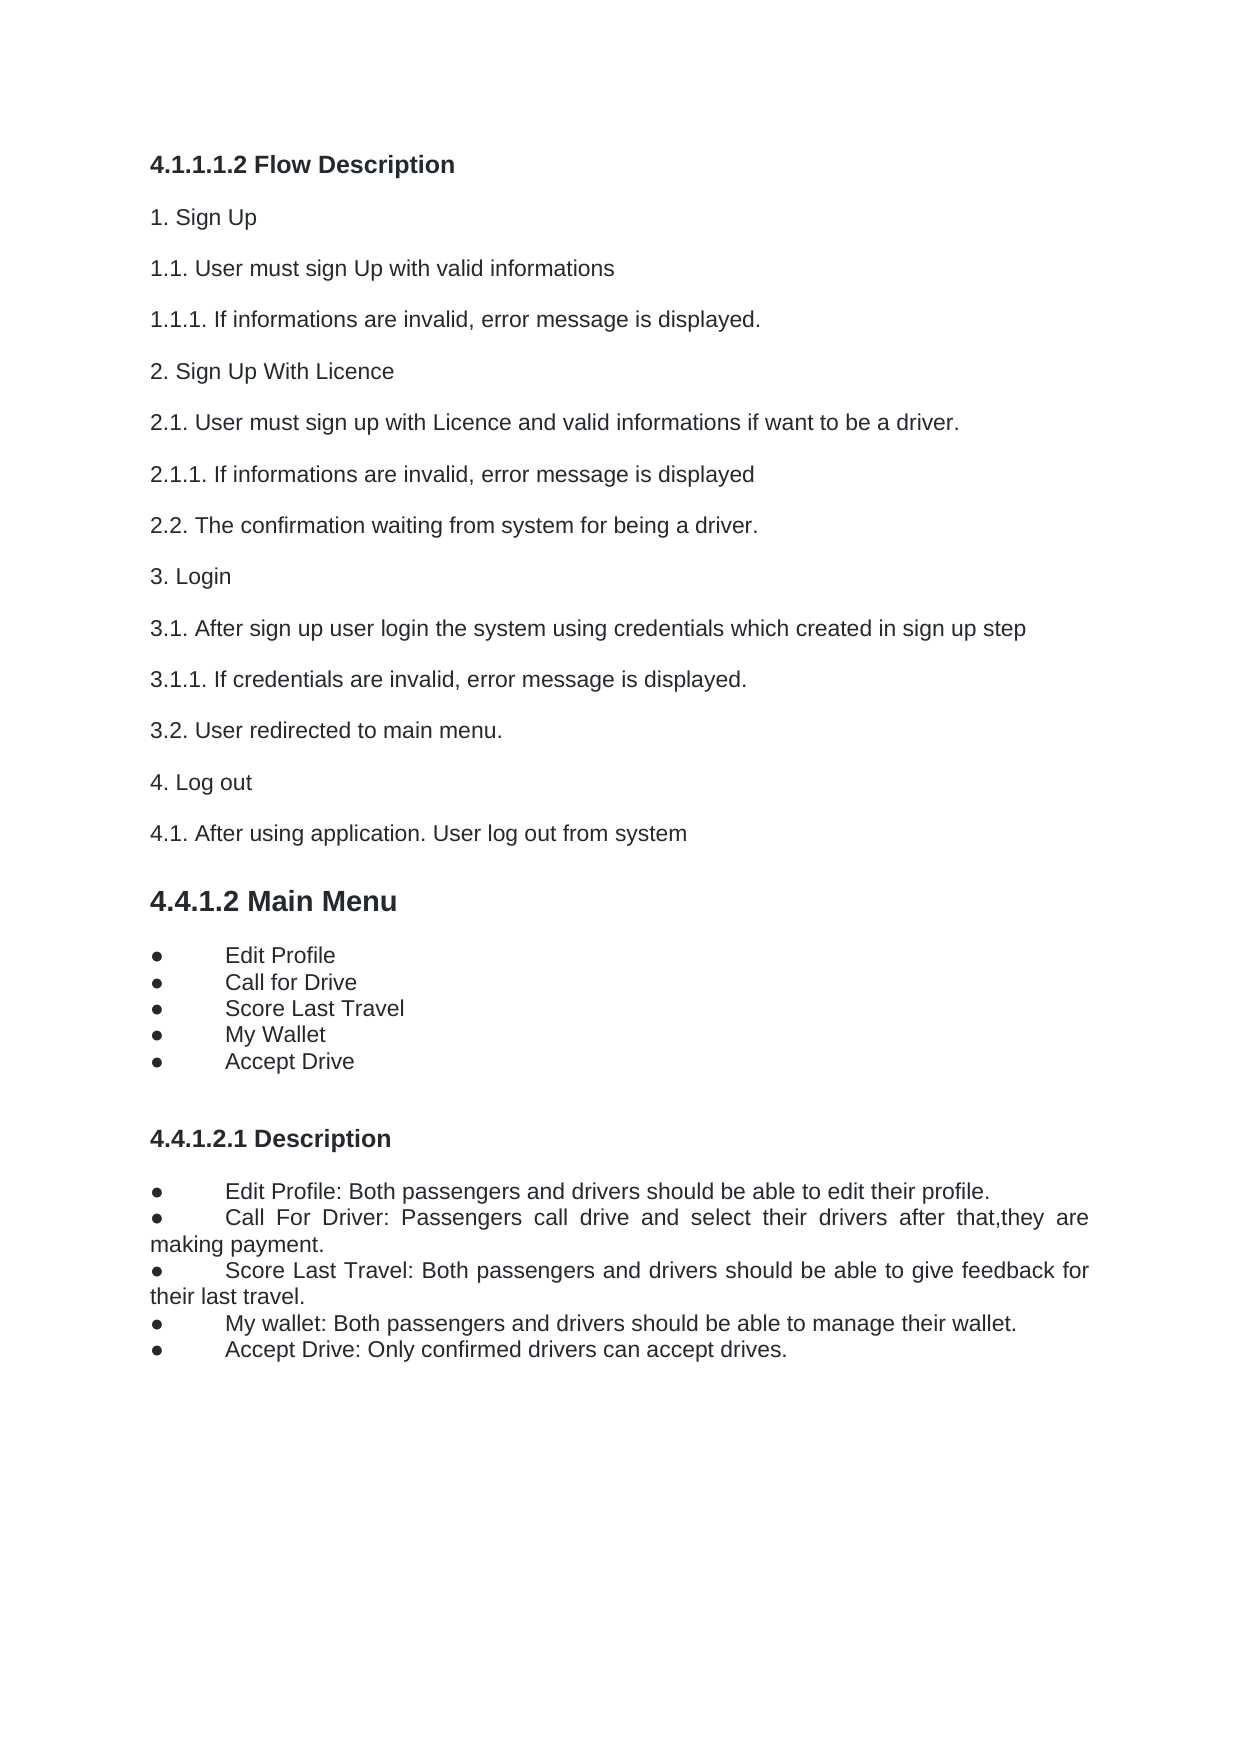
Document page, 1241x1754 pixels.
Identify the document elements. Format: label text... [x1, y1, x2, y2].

text 2. Sign Up With Licence [150, 358, 1090, 384]
text 3.1. After sign up user login the system using credentials which created in sign up step [150, 614, 1090, 641]
text 3.1.1. If credentials are invalid, error message is displayed. [150, 666, 1090, 692]
text 2.1.1. If informations are invalid, error message is displayed [150, 461, 1090, 487]
text 3.2. User redirected to main menu. [150, 717, 1090, 744]
text 1.1. User must sign Up with valid informations [150, 255, 1090, 281]
list Call For Driver: Passengers call drive and select their drivers after that,they are making payment. [150, 1204, 1090, 1257]
text 4.4.1.2.1 Description [150, 1124, 1090, 1153]
list Accept Drive: Only confirmed drivers can accept drives. [150, 1336, 1090, 1362]
text 4.1.1.1.2 Flow Description [150, 150, 1090, 179]
text 4. Log out [150, 769, 1090, 795]
text 1.1.1. If informations are invalid, error message is displayed. [150, 306, 1090, 333]
text 2.1. User must sign up with Licence and valid informations if want to be a driver. [150, 409, 1090, 436]
list Score Last Travel [150, 995, 1090, 1021]
list Edit Profile: Both passengers and drivers should be able to edit their profile. [150, 1178, 1090, 1204]
subtitle 4.4.1.2 Main Menu [150, 884, 1090, 917]
text 1. Sign Up [150, 204, 1090, 230]
text 4.1. After using application. User log out from system [150, 820, 1090, 846]
list Edit Profile [150, 942, 1090, 969]
text 3. Login [150, 563, 1090, 589]
list Score Last Travel: Both passengers and drivers should be able to give feedback for their last travel. [150, 1257, 1090, 1310]
list My Wallet [150, 1021, 1090, 1048]
text 2.2. The confirmation waiting from system for being a driver. [150, 512, 1090, 538]
list My wallet: Both passengers and drivers should be able to manage their wallet. [150, 1310, 1090, 1336]
list Accept Drive [150, 1048, 1090, 1074]
list Call for Drive [150, 969, 1090, 995]
